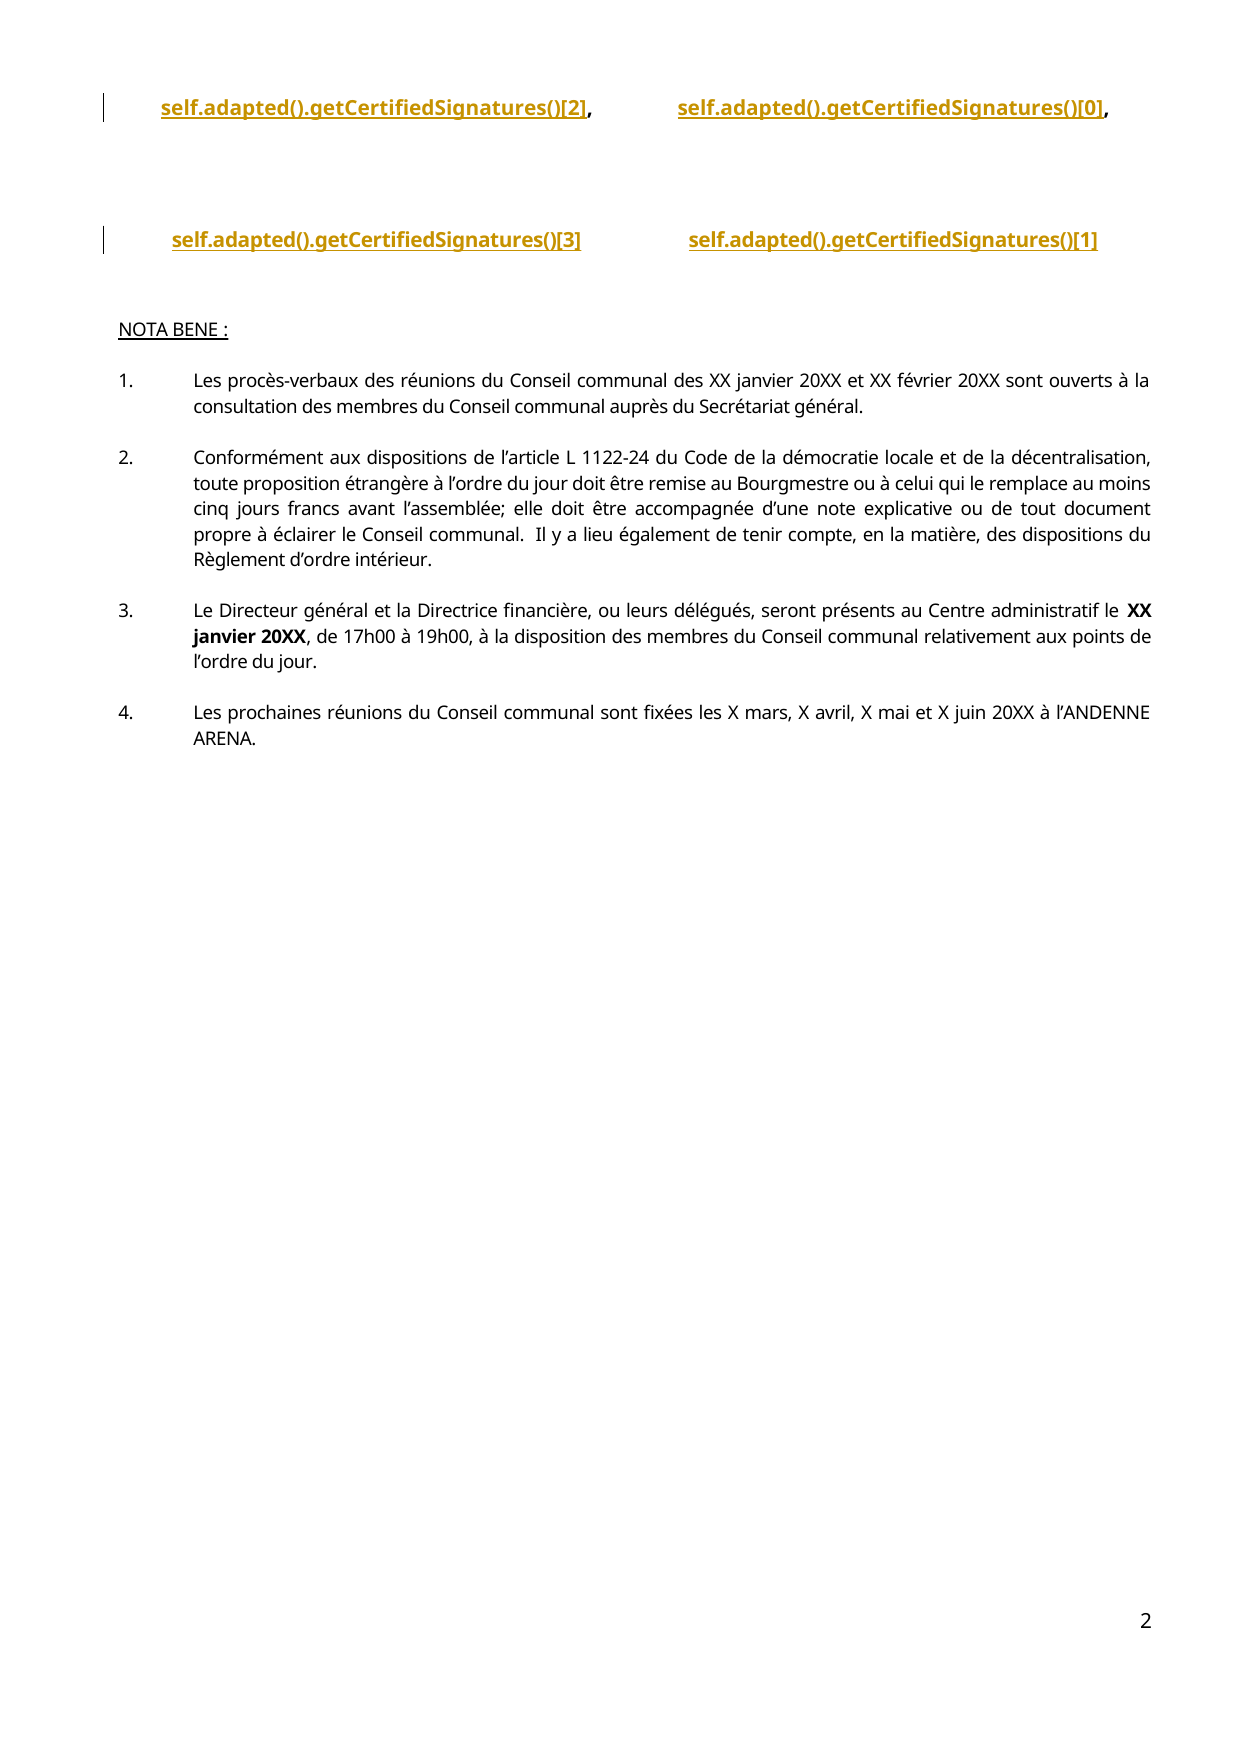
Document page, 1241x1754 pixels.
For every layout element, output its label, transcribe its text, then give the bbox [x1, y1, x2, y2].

text NOTA BENE : [118, 317, 1152, 342]
text 1. Les procès-verbaux des réunions du Conseil communal des XX janvier 20XX et XX février 20XX sont ouverts à la consultation des membres du Conseil communal auprès du Secrétariat général. [118, 368, 1152, 419]
table_cell self.adapted().getCertifiedSignatures()[1] [635, 220, 1152, 260]
table_cell [118, 152, 635, 220]
table_header self.adapted().getCertifiedSignatures()[2], [118, 88, 635, 152]
text 3. Le Directeur général et la Directrice financière, ou leurs délégués, seront présents au Centre administratif le XX janvier 20XX, de 17h00 à 19h00, à la disposition des membres du Conseil communal relativement aux points de l’ordre du jour. [118, 597, 1152, 674]
text 4. Les prochaines réunions du Conseil communal sont fixées les X mars, X avril, X mai et X juin 20XX à l’ANDENNE ARENA. [118, 699, 1152, 751]
table_header self.adapted().getCertifiedSignatures()[0], [635, 88, 1152, 152]
table_cell self.adapted().getCertifiedSignatures()[3] [118, 220, 635, 260]
text 2. Conformément aux dispositions de l’article L 1122-24 du Code de la démocratie locale et de la décentralisation, toute proposition étrangère à l’ordre du jour doit être remise au Bourgmestre ou à celui qui le remplace au moins cinq jours francs avant l’assemblée; elle doit être accompagnée d’une note explicative ou de tout document propre à éclairer le Conseil communal. Il y a lieu également de tenir compte, en la matière, des dispositions du Règlement d’ordre intérieur. [118, 444, 1152, 572]
table_cell [635, 152, 1152, 220]
